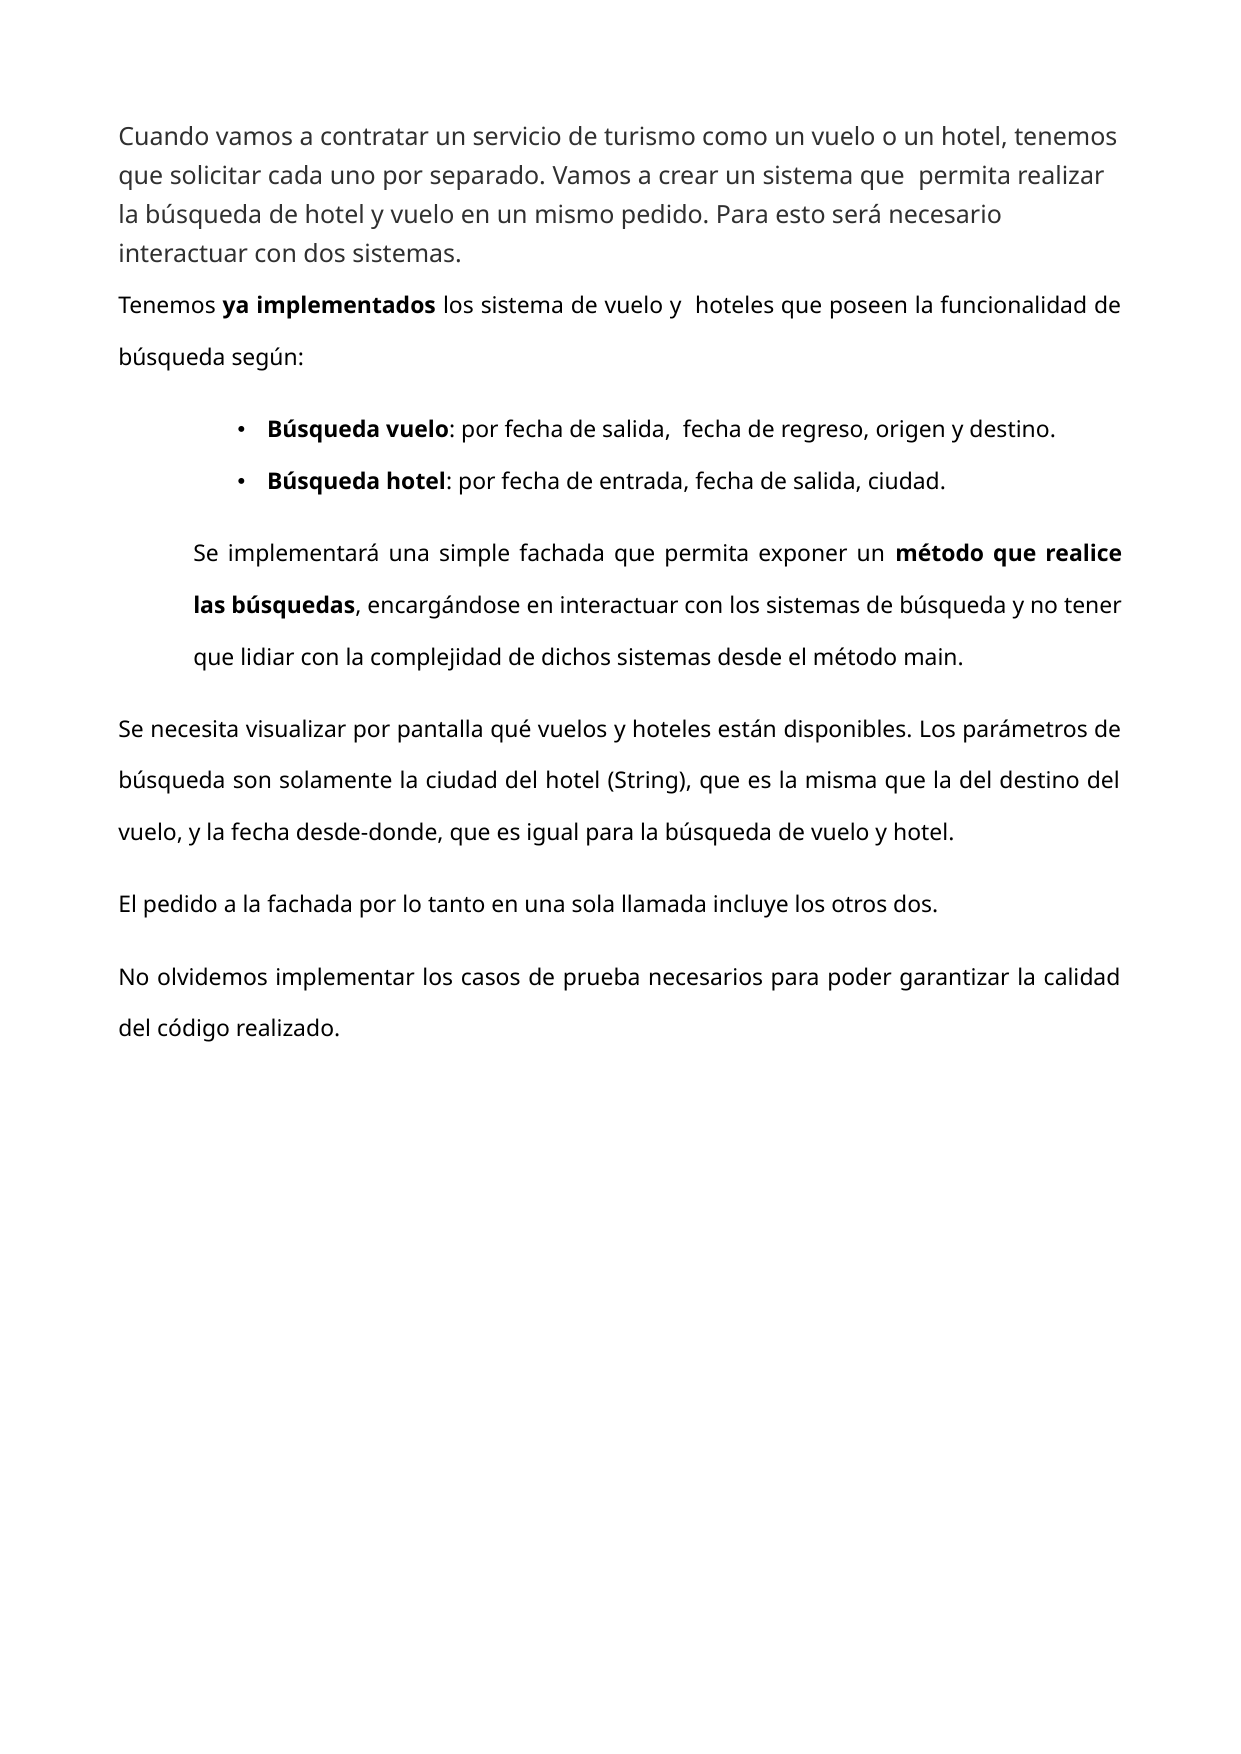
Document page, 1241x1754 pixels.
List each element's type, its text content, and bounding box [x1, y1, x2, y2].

list Búsqueda vuelo: por fecha de salida, fecha de regreso, origen y destino. [237, 413, 1122, 444]
text Tenemos ya implementados los sistema de vuelo y hoteles que poseen la funcionalidad de búsqueda según: [118, 289, 1122, 372]
text No olvidemos implementar los casos de prueba necesarios para poder garantizar la calidad del código realizado. [118, 961, 1122, 1043]
text Se implementará una simple fachada que permita exponer un método que realice las búsquedas, encargándose en interactuar con los sistemas de búsqueda y no tener que lidiar con la complejidad de dichos sistemas desde el método main. [193, 537, 1122, 672]
list Búsqueda hotel: por fecha de entrada, fecha de salida, ciudad. [237, 465, 1122, 496]
text Se necesita visualizar por pantalla qué vuelos y hoteles están disponibles. Los parámetros de búsqueda son solamente la ciudad del hotel (String), que es la misma que la del destino del vuelo, y la fecha desde-donde, que es igual para la búsqueda de vuelo y hotel. [118, 713, 1122, 847]
text Cuando vamos a contratar un servicio de turismo como un vuelo o un hotel, tenemos que solicitar cada uno por separado. Vamos a crear un sistema que permita realizar la búsqueda de hotel y vuelo en un mismo pedido. Para esto será necesario interactuar con dos sistemas. [118, 118, 1122, 270]
text El pedido a la fachada por lo tanto en una sola llamada incluye los otros dos. [118, 888, 1122, 919]
